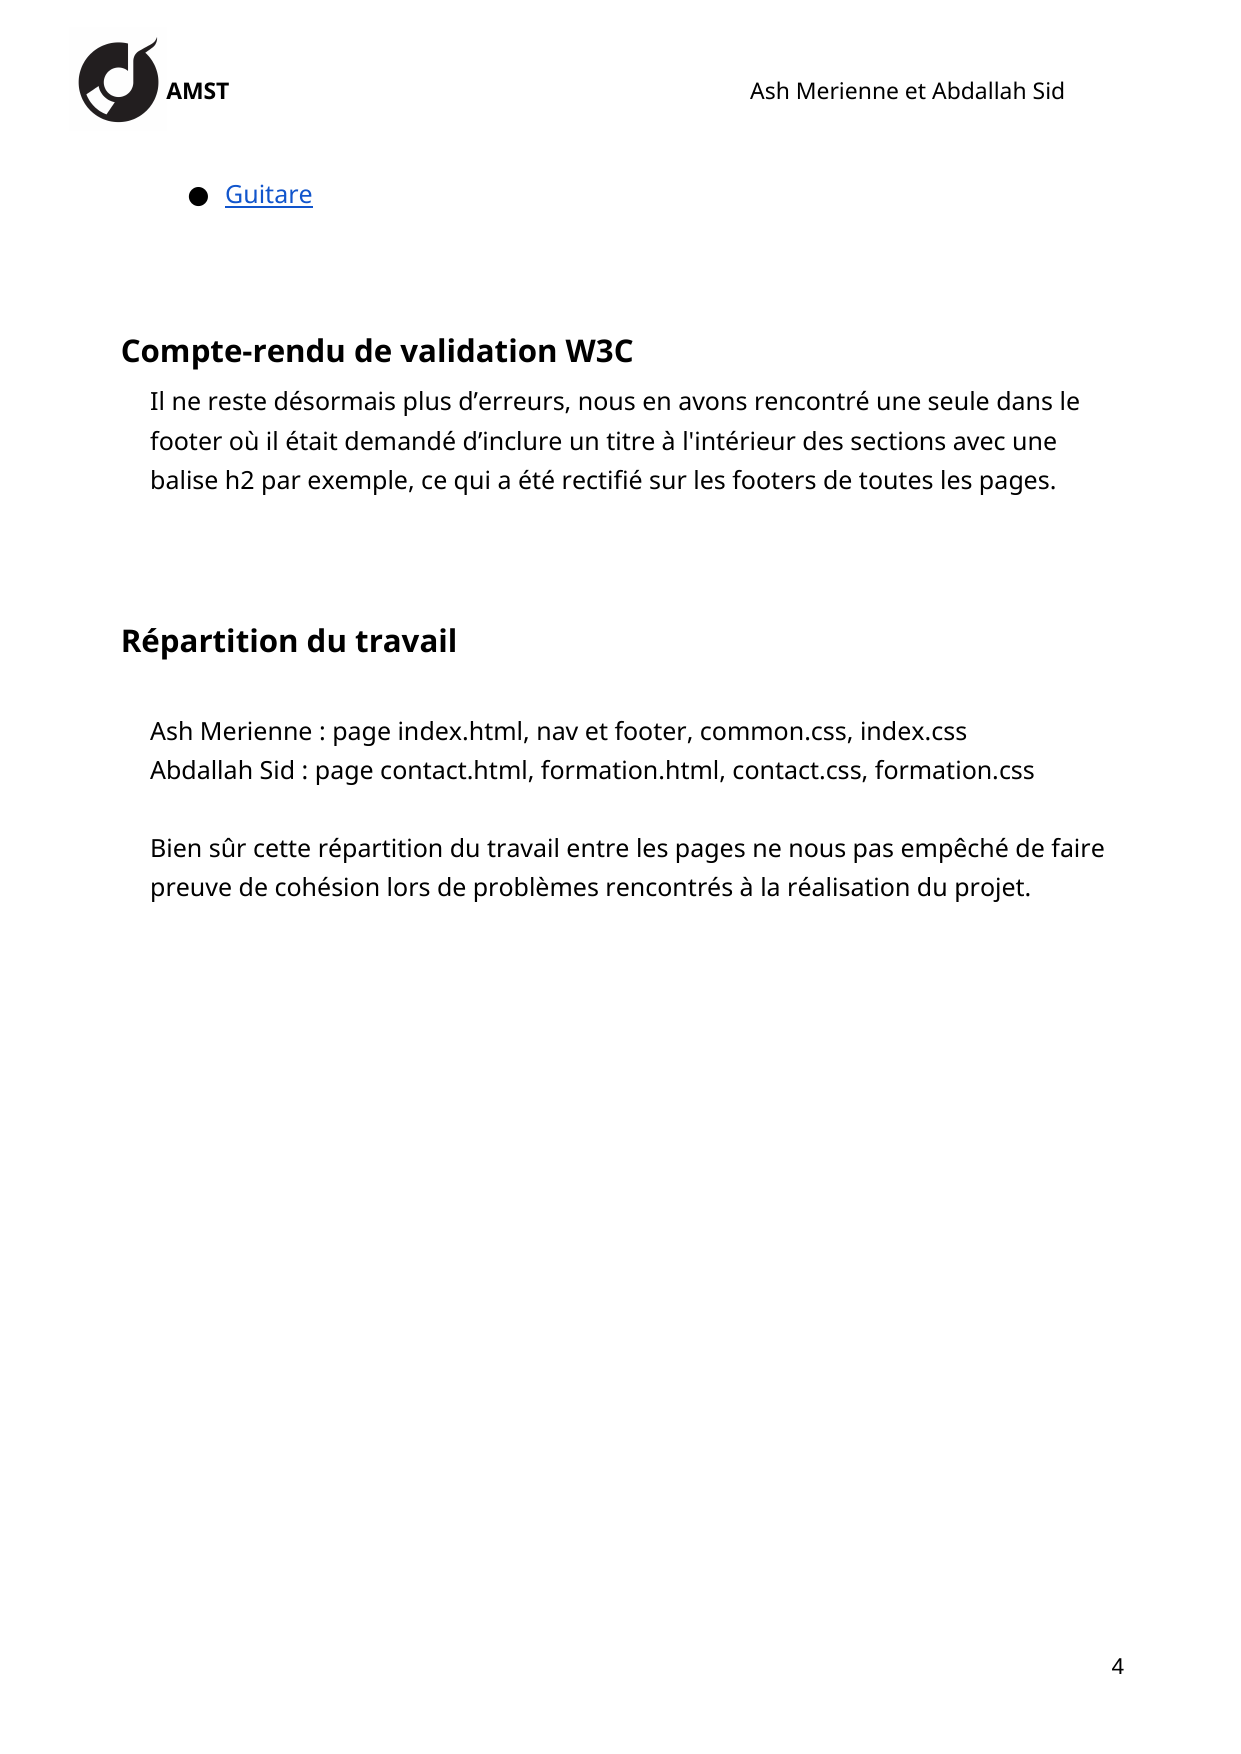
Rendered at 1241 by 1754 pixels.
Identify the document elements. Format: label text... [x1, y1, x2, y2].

picture [69, 27, 167, 131]
text Ash Merienne : page index.html, nav et footer, common.css, index.css [150, 713, 1124, 747]
list Guitare [187, 177, 1124, 211]
text Bien sûr cette répartition du travail entre les pages ne nous pas empêché de faire preuve de cohésion lors de problèmes rencontrés à la réalisation du projet. [150, 831, 1124, 904]
text Abdallah Sid : page contact.html, formation.html, contact.css, formation.css [150, 752, 1124, 787]
subtitle Répartition du travail [121, 619, 1124, 662]
text Il ne reste désormais plus d’erreurs, nous en avons rencontré une seule dans le footer où il était demandé d’inclure un titre à l'intérieur des sections avec une balise h2 par exemple, ce qui a été rectifié sur les footers de toutes les pages. [150, 384, 1124, 496]
subtitle Compte-rendu de validation W3C [121, 329, 1124, 371]
